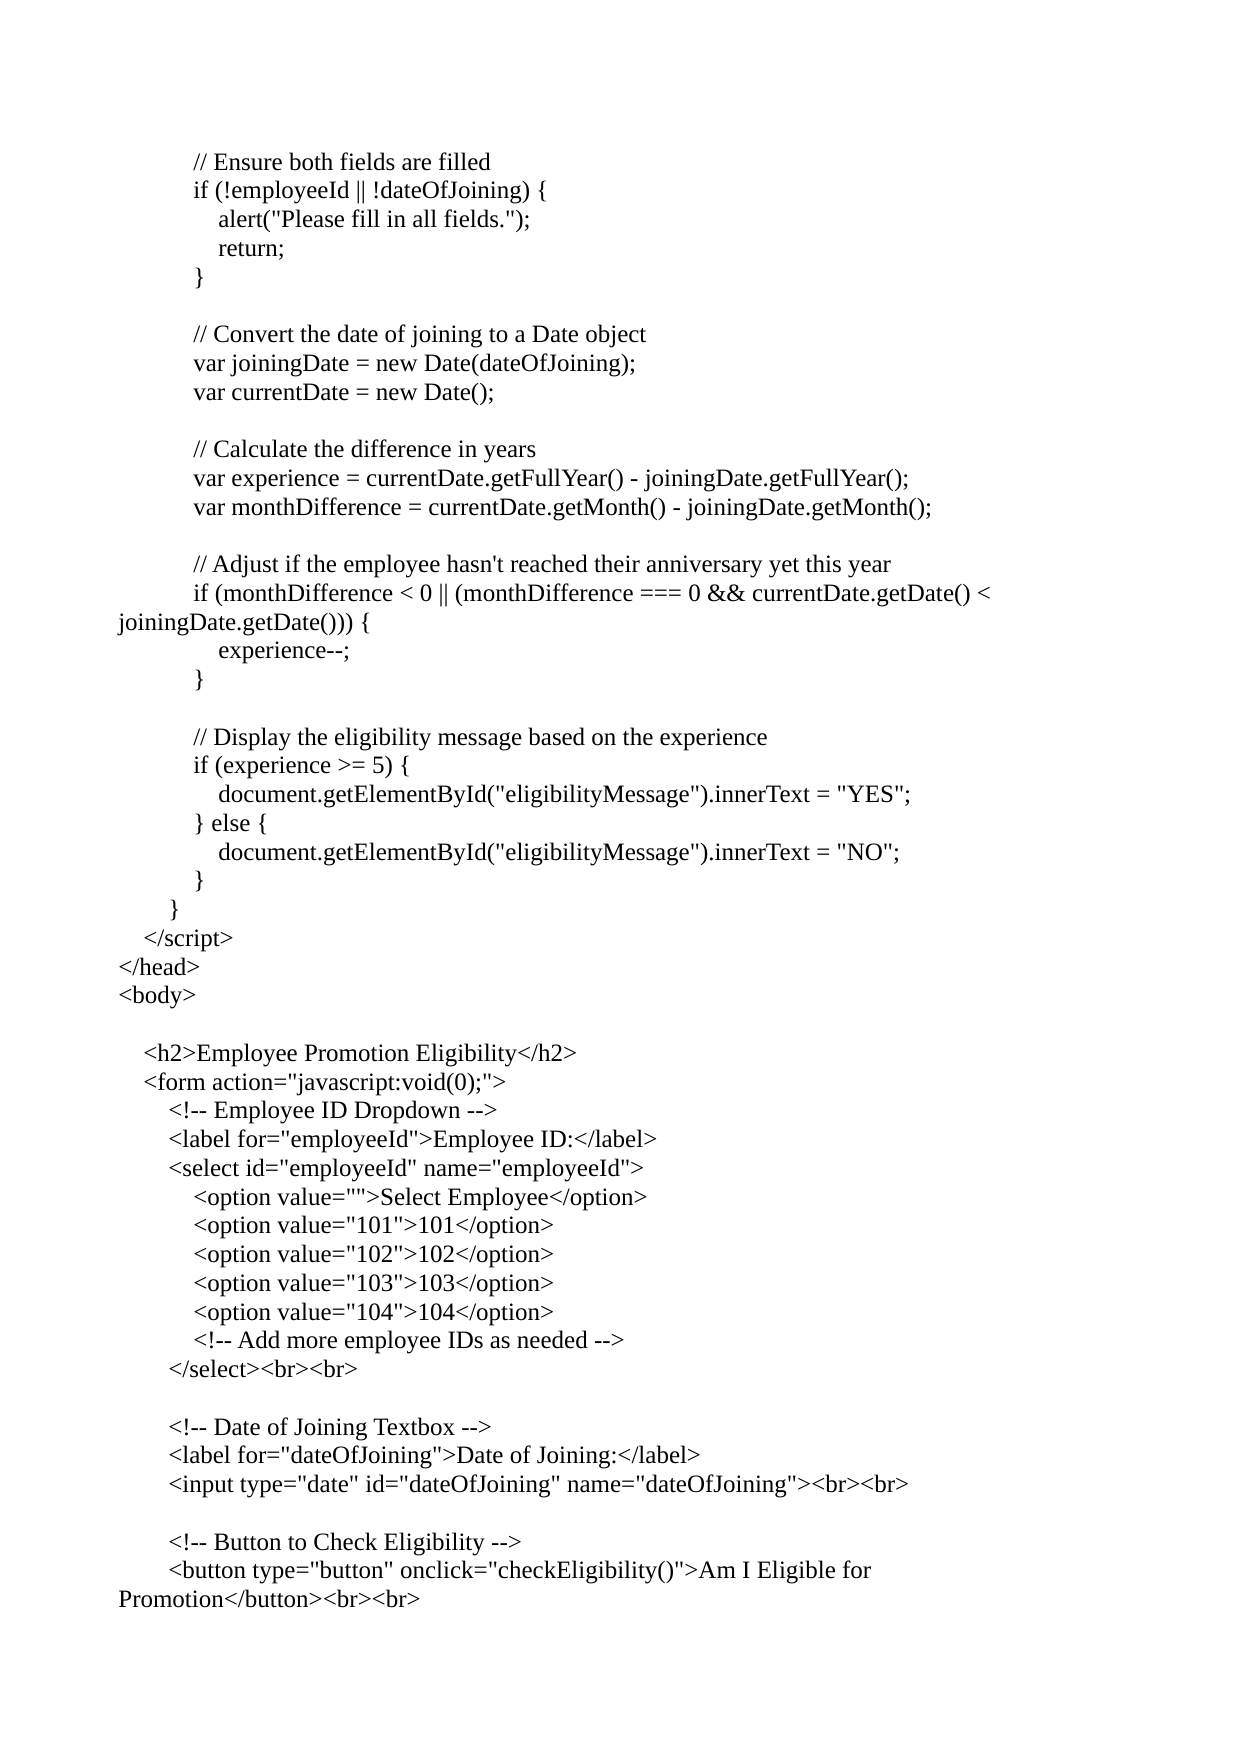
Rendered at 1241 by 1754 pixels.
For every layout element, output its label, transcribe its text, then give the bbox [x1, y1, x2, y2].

text return; [118, 233, 1122, 262]
text // Adjust if the employee hasn't reached their anniversary yet this year [118, 549, 1122, 578]
text } [118, 866, 1122, 894]
text <!-- Employee ID Dropdown --> [118, 1096, 1122, 1124]
text <label for="dateOfJoining">Date of Joining:</label> [118, 1441, 1122, 1469]
text if (monthDifference < 0 || (monthDifference === 0 && currentDate.getDate() < joiningDate.getDate())) { [118, 578, 1122, 636]
text <input type="date" id="dateOfJoining" name="dateOfJoining"><br><br> [118, 1469, 1122, 1498]
text var currentDate = new Date(); [118, 377, 1122, 406]
text document.getElementById("eligibilityMessage").innerText = "YES"; [118, 779, 1122, 808]
text <!-- Button to Check Eligibility --> [118, 1527, 1122, 1556]
text <body> [118, 981, 1122, 1009]
text // Calculate the difference in years [118, 434, 1122, 463]
text <!-- Add more employee IDs as needed --> [118, 1326, 1122, 1354]
text if (experience >= 5) { [118, 751, 1122, 779]
text <option value="104">104</option> [118, 1297, 1122, 1326]
text <option value="101">101</option> [118, 1211, 1122, 1239]
text alert("Please fill in all fields."); [118, 204, 1122, 233]
text } [118, 664, 1122, 693]
text var monthDifference = currentDate.getMonth() - joiningDate.getMonth(); [118, 492, 1122, 521]
text var joiningDate = new Date(dateOfJoining); [118, 348, 1122, 377]
text // Ensure both fields are filled [118, 147, 1122, 176]
text } [118, 894, 1122, 923]
text <!-- Date of Joining Textbox --> [118, 1412, 1122, 1441]
text } else { [118, 808, 1122, 837]
text <form action="javascript:void(0);"> [118, 1067, 1122, 1096]
text <option value="">Select Employee</option> [118, 1182, 1122, 1211]
text document.getElementById("eligibilityMessage").innerText = "NO"; [118, 837, 1122, 866]
text <option value="103">103</option> [118, 1268, 1122, 1297]
text var experience = currentDate.getFullYear() - joiningDate.getFullYear(); [118, 463, 1122, 492]
text <h2>Employee Promotion Eligibility</h2> [118, 1038, 1122, 1067]
text // Display the eligibility message based on the experience [118, 722, 1122, 751]
text if (!employeeId || !dateOfJoining) { [118, 176, 1122, 204]
text <label for="employeeId">Employee ID:</label> [118, 1124, 1122, 1153]
text // Convert the date of joining to a Date object [118, 319, 1122, 348]
text </select><br><br> [118, 1354, 1122, 1383]
text } [118, 262, 1122, 291]
text <button type="button" onclick="checkEligibility()">Am I Eligible for Promotion</button><br><br> [118, 1556, 1122, 1613]
text <select id="employeeId" name="employeeId"> [118, 1153, 1122, 1182]
text </script> [118, 923, 1122, 952]
text </head> [118, 952, 1122, 981]
text <option value="102">102</option> [118, 1239, 1122, 1268]
text experience--; [118, 636, 1122, 664]
